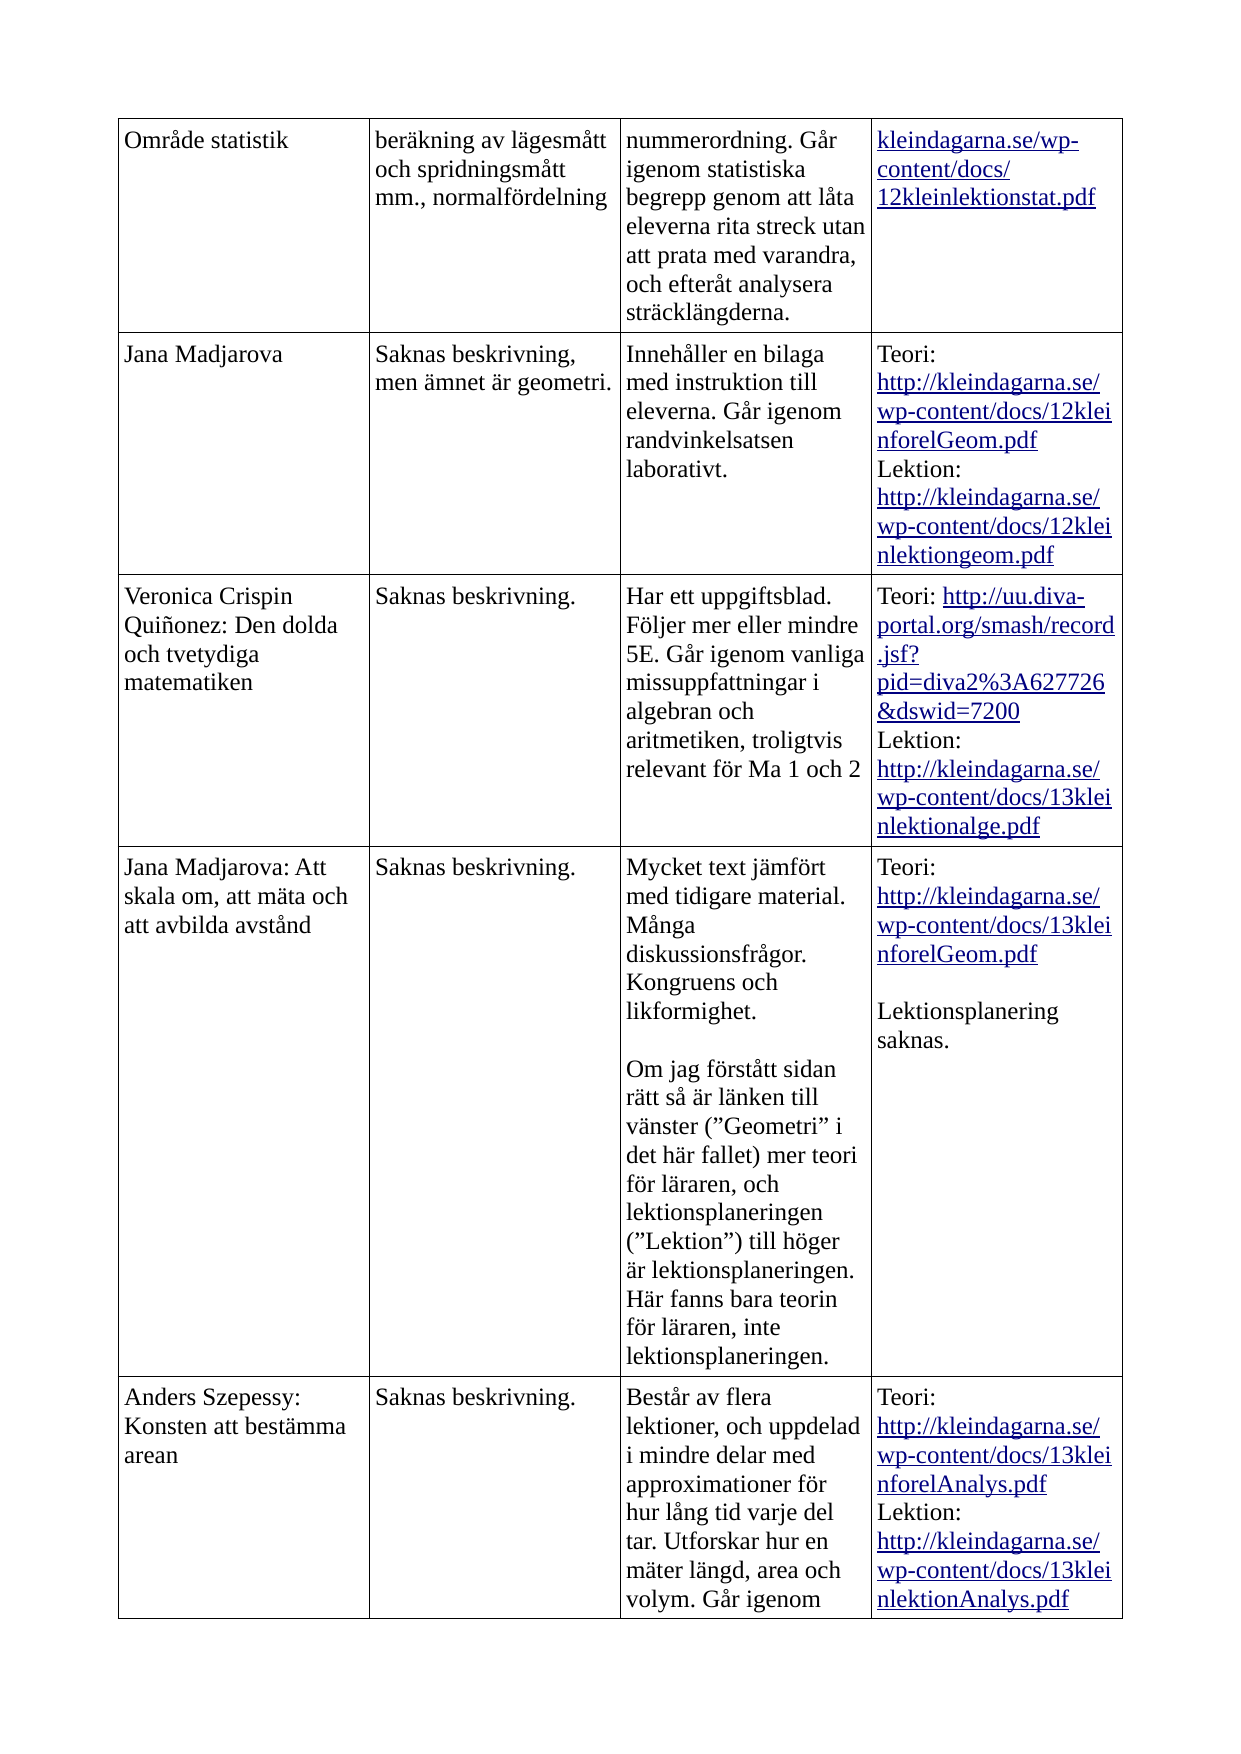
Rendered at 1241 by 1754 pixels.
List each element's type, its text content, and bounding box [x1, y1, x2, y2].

table_cell Teori: http://uu.diva-portal.org/smash/record.jsf?pid=diva2%3A627726&dswid=7200 Lektion: http://kleindagarna.se/wp-content/docs/13kleinlektionalge.pdf [872, 575, 1122, 846]
table_cell Saknas beskrivning. [370, 847, 620, 1376]
table_cell Veronica Crispin Quiñonez: Den dolda och tvetydiga matematiken [119, 575, 369, 846]
table_cell kleindagarna.se/wp-content/docs/12kleinlektionstat.pdf [872, 119, 1122, 332]
table_cell Teori: http://kleindagarna.se/wp-content/docs/13kleinforelGeom.pdf Lektionsplanering saknas. [872, 847, 1122, 1376]
table_cell Innehåller en bilaga med instruktion till eleverna. Går igenom randvinkelsatsen laborativt. [621, 333, 871, 574]
table_cell Består av flera lektioner, och uppdelad i mindre delar med approximationer för hur lång tid varje del tar. Utforskar hur en mäter längd, area och volym. Går igenom [621, 1377, 871, 1618]
table_cell Anders Szepessy: Konsten att bestämma arean [119, 1377, 369, 1618]
table_cell Saknas beskrivning, men ämnet är geometri. [370, 333, 620, 574]
table_cell Teori: http://kleindagarna.se/wp-content/docs/12kleinforelGeom.pdf Lektion: http://kleindagarna.se/wp-content/docs/12kleinlektiongeom.pdf [872, 333, 1122, 574]
table_cell Saknas beskrivning. [370, 575, 620, 846]
table_cell beräkning av lägesmått och spridningsmått mm., normalfördelning [370, 119, 620, 332]
table_cell Har ett uppgiftsblad. Följer mer eller mindre 5E. Går igenom vanliga missuppfattningar i algebran och aritmetiken, troligtvis relevant för Ma 1 och 2 [621, 575, 871, 846]
table_cell nummerordning. Går igenom statistiska begrepp genom att låta eleverna rita streck utan att prata med varandra, och efteråt analysera sträcklängderna. [621, 119, 871, 332]
table_cell Mycket text jämfört med tidigare material. Många diskussionsfrågor. Kongruens och likformighet. Om jag förstått sidan rätt så är länken till vänster (”Geometri” i det här fallet) mer teori för läraren, och lektionsplaneringen (”Lektion”) till höger är lektionsplaneringen. Här fanns bara teorin för läraren, inte lektionsplaneringen. [621, 847, 871, 1376]
table_cell Saknas beskrivning. [370, 1377, 620, 1618]
table_cell Jana Madjarova: Att skala om, att mäta och att avbilda avstånd [119, 847, 369, 1376]
table_cell Område statistik [119, 119, 369, 332]
table_cell Jana Madjarova [119, 333, 369, 574]
table_cell Teori: http://kleindagarna.se/wp-content/docs/13kleinforelAnalys.pdf Lektion: http://kleindagarna.se/wp-content/docs/13kleinlektionAnalys.pdf [872, 1377, 1122, 1618]
